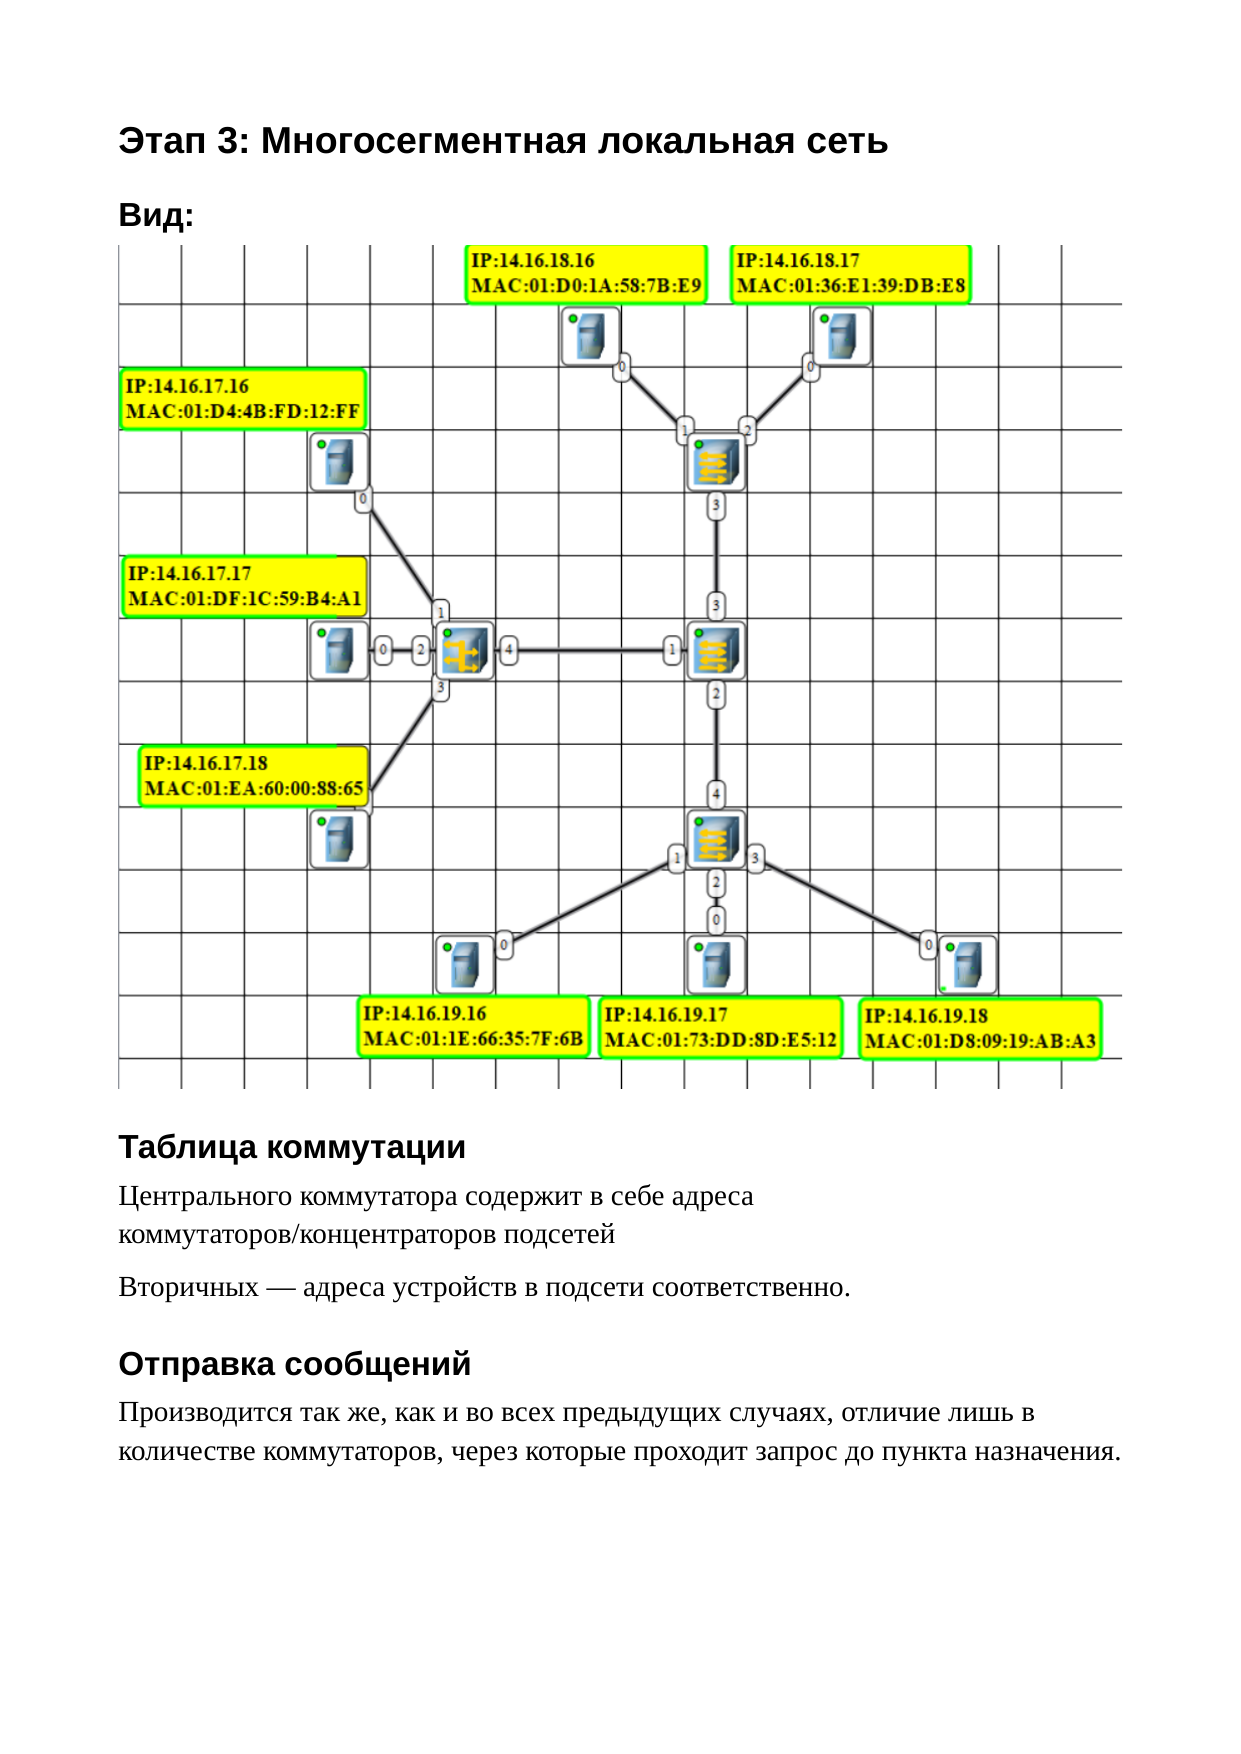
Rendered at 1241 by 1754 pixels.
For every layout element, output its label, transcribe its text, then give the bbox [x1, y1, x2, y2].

picture [118, 245, 1123, 1089]
subtitle Вид: [118, 194, 1122, 233]
text Центрального коммутатора содержит в себе адреса коммутаторов/концентраторов подсетей [118, 1178, 1122, 1250]
subtitle Этап 3: Многосегментная локальная сеть [118, 118, 1122, 161]
subtitle Таблица коммутации [118, 1089, 1122, 1165]
subtitle Отправка сообщений [118, 1343, 1122, 1382]
text Производится так же, как и во всех предыдущих случаях, отличие лишь в количестве коммутаторов, через которые проходит запрос до пункта назначения. [118, 1394, 1122, 1467]
text Вторичных — адреса устройств в подсети соответственно. [118, 1269, 1122, 1303]
